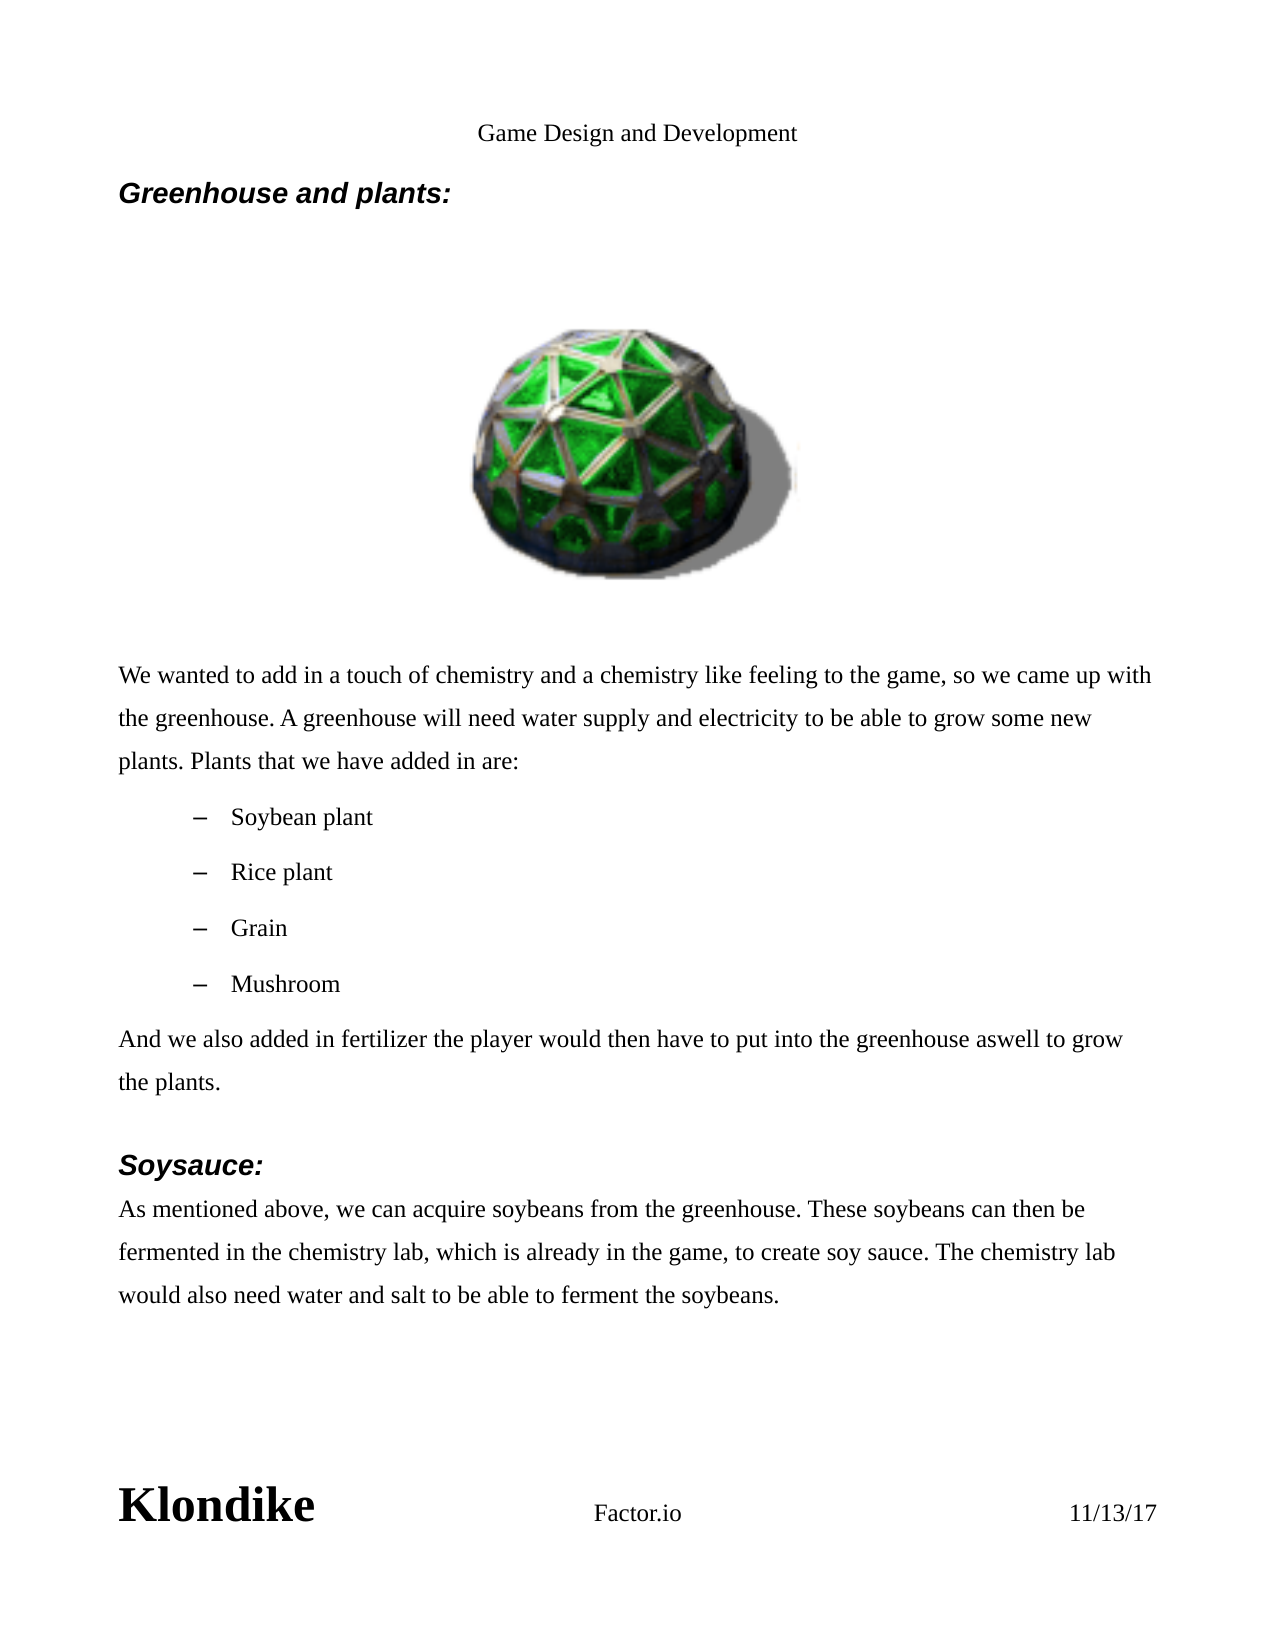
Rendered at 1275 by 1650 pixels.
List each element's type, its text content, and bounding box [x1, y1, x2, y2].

subtitle Soysauce: [118, 1148, 1157, 1182]
list Soybean plant [193, 802, 1157, 831]
picture [411, 216, 841, 646]
list Mushroom [193, 969, 1157, 997]
list Grain [193, 913, 1157, 942]
text And we also added in fertilizer the player would then have to put into the greenhouse aswell to grow the plants. [118, 1024, 1157, 1096]
text As mentioned above, we can acquire soybeans from the greenhouse. These soybeans can then be fermented in the chemistry lab, which is already in the game, to create soy sauce. The chemistry lab would also need water and salt to be able to ferment the soybeans. [118, 1194, 1157, 1309]
list Rice plant [193, 857, 1157, 886]
subtitle Greenhouse and plants: [118, 176, 1157, 210]
text We wanted to add in a touch of chemistry and a chemistry like feeling to the game, so we came up with the greenhouse. A greenhouse will need water supply and electricity to be able to grow some new plants. Plants that we have added in are: [118, 222, 1157, 775]
